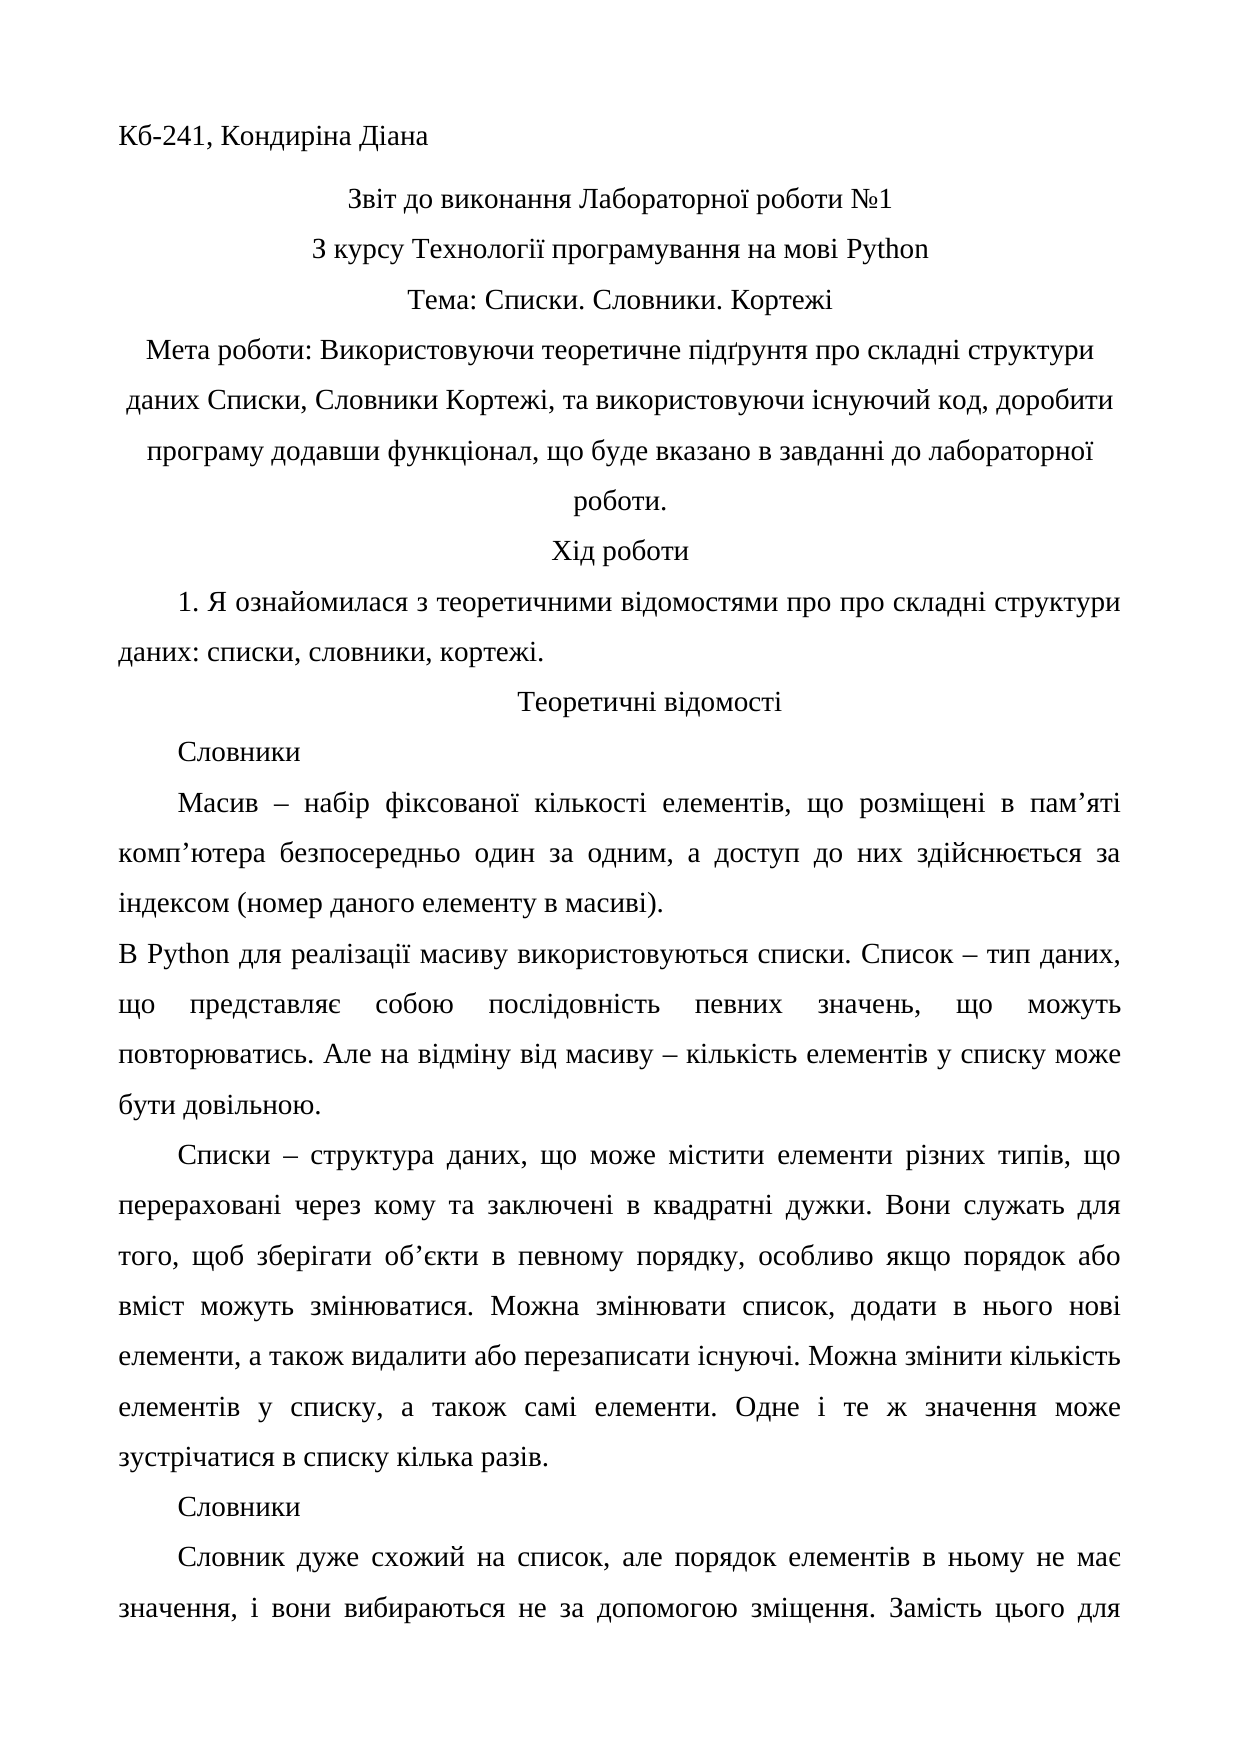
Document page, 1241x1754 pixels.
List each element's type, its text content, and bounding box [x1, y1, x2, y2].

text З курсу Технології програмування на мові Python [118, 231, 1122, 265]
text Мета роботи: Використовуючи теоретичне підґрунтя про складні структури даних Списки, Словники Кортежі, та використовуючи існуючий код, доробити програму додавши функціонал, що буде вказано в завданні до лабораторної роботи. [118, 332, 1122, 517]
text Словники [118, 1489, 1122, 1523]
text Словники [118, 734, 1122, 768]
text Словник дуже схожий на список, але порядок елементів в ньому не має значення, і вони вибираються не за допомогою зміщення. Замість цього для [118, 1539, 1122, 1623]
text Масив – набір фіксованої кількості елементів, що розміщені в пам’яті комп’ютера безпосередньо один за одним, а доступ до них здійснюється за індексом (номер даного елементу в масиві). [118, 785, 1122, 919]
text Звіт до виконання Лабораторної роботи №1 [118, 181, 1122, 215]
text В Python для реалізації масиву використовуються списки. Список – тип даних, що представляє собою послідовність певних значень, що можуть повторюватись. Але на відміну від масиву – кількість елементів у списку може бути довільною. [118, 936, 1122, 1120]
text Тема: Списки. Словники. Кортежі [118, 282, 1122, 315]
text 1. Я ознайомилася з теоретичними відомостями про про складні структури даних: списки, словники, кортежі. [118, 584, 1122, 667]
text Хід роботи [118, 533, 1122, 567]
text Списки – структура даних, що може містити елементи різних типів, що перераховані через кому та заключені в квадратні дужки. Вони служать для того, щоб зберігати об’єкти в певному порядку, особливо якщо порядок або вміст можуть змінюватися. Можна змінювати список, додати в нього нові елементи, а також видалити або перезаписати існуючі. Можна змінити кількість елементів у списку, а також самі елементи. Одне і те ж значення може зустрічатися в списку кілька разів. [118, 1137, 1122, 1472]
text Теоретичні відомості [118, 684, 1122, 718]
